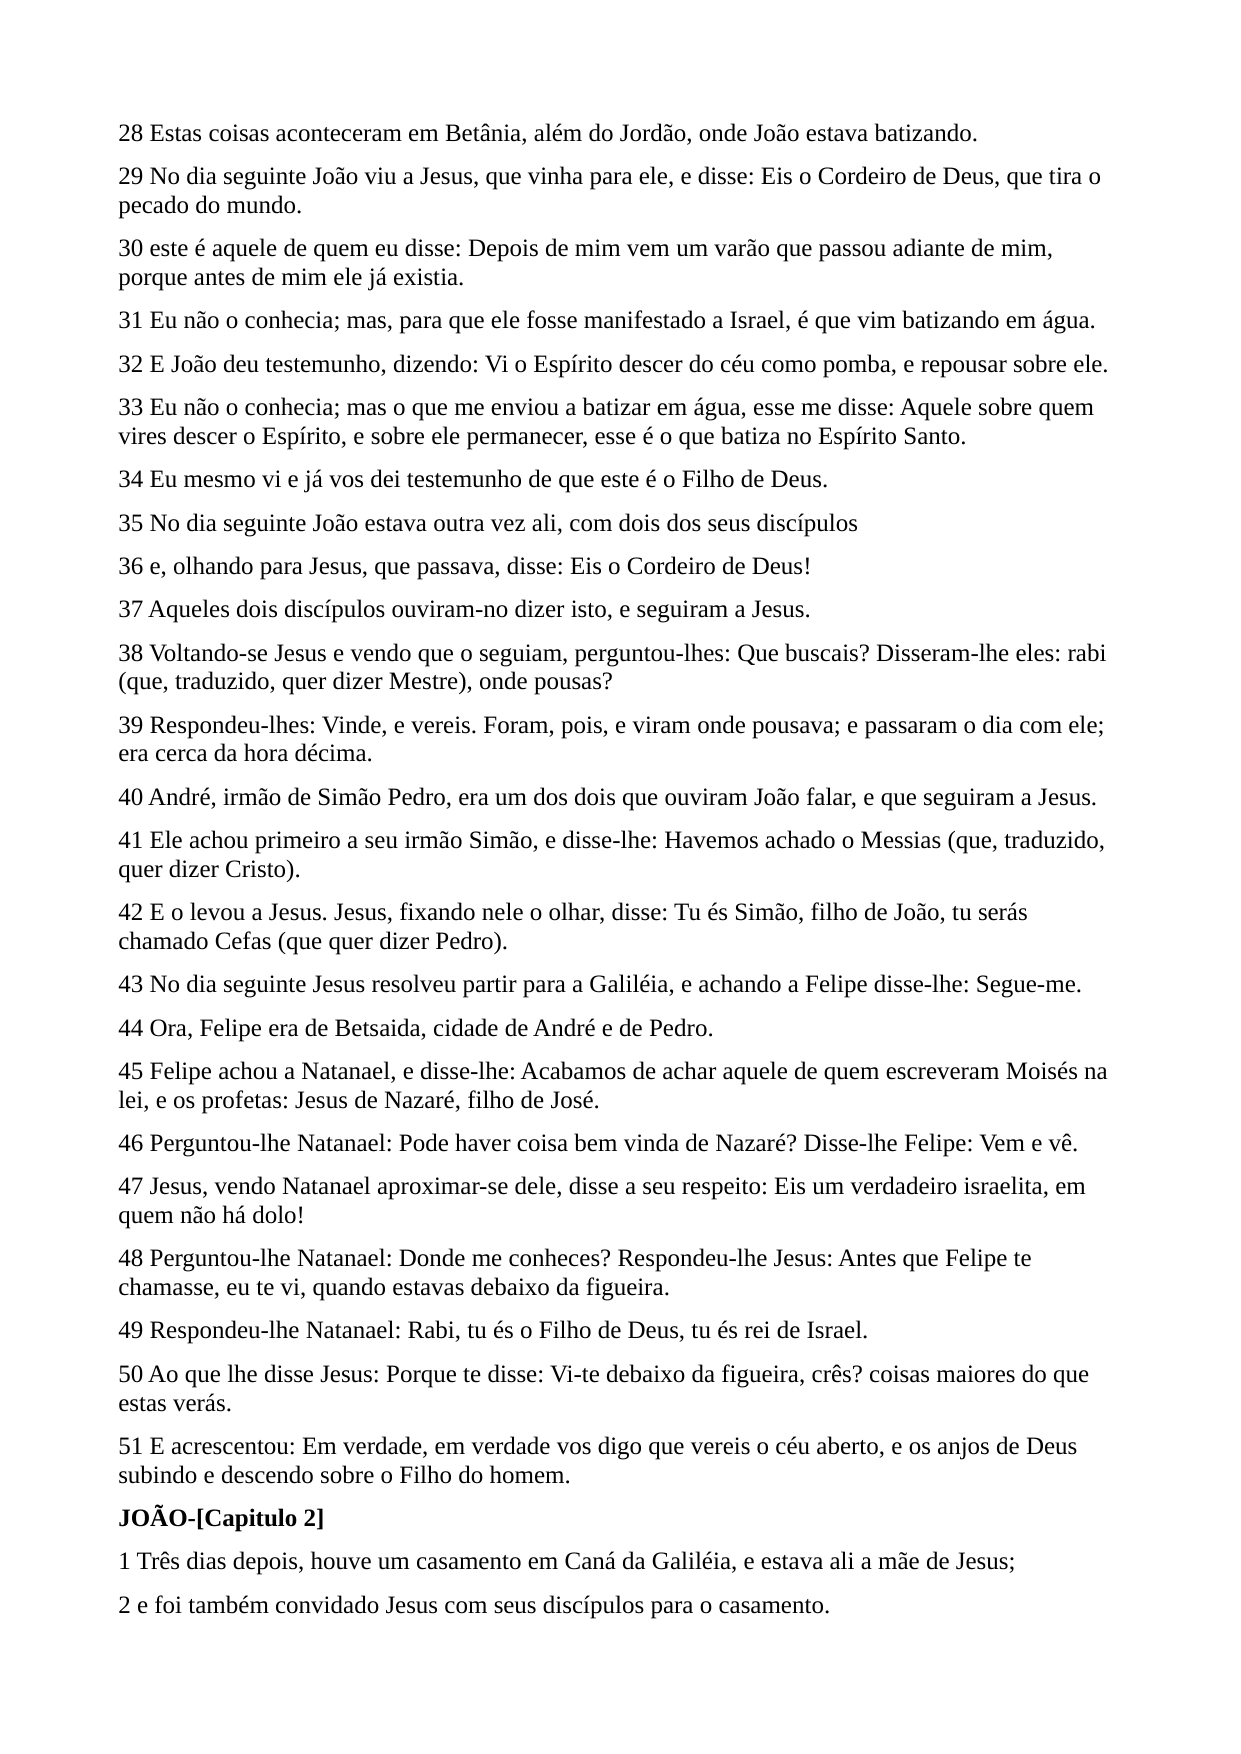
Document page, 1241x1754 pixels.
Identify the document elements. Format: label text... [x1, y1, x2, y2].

text 28 Estas coisas aconteceram em Betânia, além do Jordão, onde João estava batizando. [118, 118, 1122, 147]
text 34 Eu mesmo vi e já vos dei testemunho de que este é o Filho de Deus. [118, 464, 1122, 493]
text 51 E acrescentou: Em verdade, em verdade vos digo que vereis o céu aberto, e os anjos de Deus subindo e descendo sobre o Filho do homem. [118, 1431, 1122, 1488]
text 41 Ele achou primeiro a seu irmão Simão, e disse-lhe: Havemos achado o Messias (que, traduzido, quer dizer Cristo). [118, 825, 1122, 883]
text 29 No dia seguinte João viu a Jesus, que vinha para ele, e disse: Eis o Cordeiro de Deus, que tira o pecado do mundo. [118, 161, 1122, 219]
text 39 Respondeu-lhes: Vinde, e vereis. Foram, pois, e viram onde pousava; e passaram o dia com ele; era cerca da hora décima. [118, 710, 1122, 767]
text 36 e, olhando para Jesus, que passava, disse: Eis o Cordeiro de Deus! [118, 551, 1122, 580]
text 44 Ora, Felipe era de Betsaida, cidade de André e de Pedro. [118, 1013, 1122, 1041]
text 30 este é aquele de quem eu disse: Depois de mim vem um varão que passou adiante de mim, porque antes de mim ele já existia. [118, 233, 1122, 291]
text 48 Perguntou-lhe Natanael: Donde me conheces? Respondeu-lhe Jesus: Antes que Felipe te chamasse, eu te vi, quando estavas debaixo da figueira. [118, 1243, 1122, 1301]
text 1 Três dias depois, houve um casamento em Caná da Galiléia, e estava ali a mãe de Jesus; [118, 1546, 1122, 1575]
text 37 Aqueles dois discípulos ouviram-no dizer isto, e seguiram a Jesus. [118, 594, 1122, 623]
text 43 No dia seguinte Jesus resolveu partir para a Galiléia, e achando a Felipe disse-lhe: Segue-me. [118, 969, 1122, 998]
text 46 Perguntou-lhe Natanael: Pode haver coisa bem vinda de Nazaré? Disse-lhe Felipe: Vem e vê. [118, 1128, 1122, 1157]
text 49 Respondeu-lhe Natanael: Rabi, tu és o Filho de Deus, tu és rei de Israel. [118, 1316, 1122, 1344]
text 50 Ao que lhe disse Jesus: Porque te disse: Vi-te debaixo da figueira, crês? coisas maiores do que estas verás. [118, 1359, 1122, 1416]
text 33 Eu não o conhecia; mas o que me enviou a batizar em água, esse me disse: Aquele sobre quem vires descer o Espírito, e sobre ele permanecer, esse é o que batiza no Espírito Santo. [118, 392, 1122, 450]
text JOÃO-[Capitulo 2] [118, 1503, 1122, 1532]
text 2 e foi também convidado Jesus com seus discípulos para o casamento. [118, 1590, 1122, 1618]
text 45 Felipe achou a Natanael, e disse-lhe: Acabamos de achar aquele de quem escreveram Moisés na lei, e os profetas: Jesus de Nazaré, filho de José. [118, 1056, 1122, 1113]
text 40 André, irmão de Simão Pedro, era um dos dois que ouviram João falar, e que seguiram a Jesus. [118, 782, 1122, 811]
text 42 E o levou a Jesus. Jesus, fixando nele o olhar, disse: Tu és Simão, filho de João, tu serás chamado Cefas (que quer dizer Pedro). [118, 897, 1122, 955]
text 38 Voltando-se Jesus e vendo que o seguiam, perguntou-lhes: Que buscais? Disseram-lhe eles: rabi (que, traduzido, quer dizer Mestre), onde pousas? [118, 638, 1122, 695]
text 47 Jesus, vendo Natanael aproximar-se dele, disse a seu respeito: Eis um verdadeiro israelita, em quem não há dolo! [118, 1171, 1122, 1229]
text 35 No dia seguinte João estava outra vez ali, com dois dos seus discípulos [118, 508, 1122, 536]
text 32 E João deu testemunho, dizendo: Vi o Espírito descer do céu como pomba, e repousar sobre ele. [118, 349, 1122, 378]
text 31 Eu não o conhecia; mas, para que ele fosse manifestado a Israel, é que vim batizando em água. [118, 306, 1122, 334]
